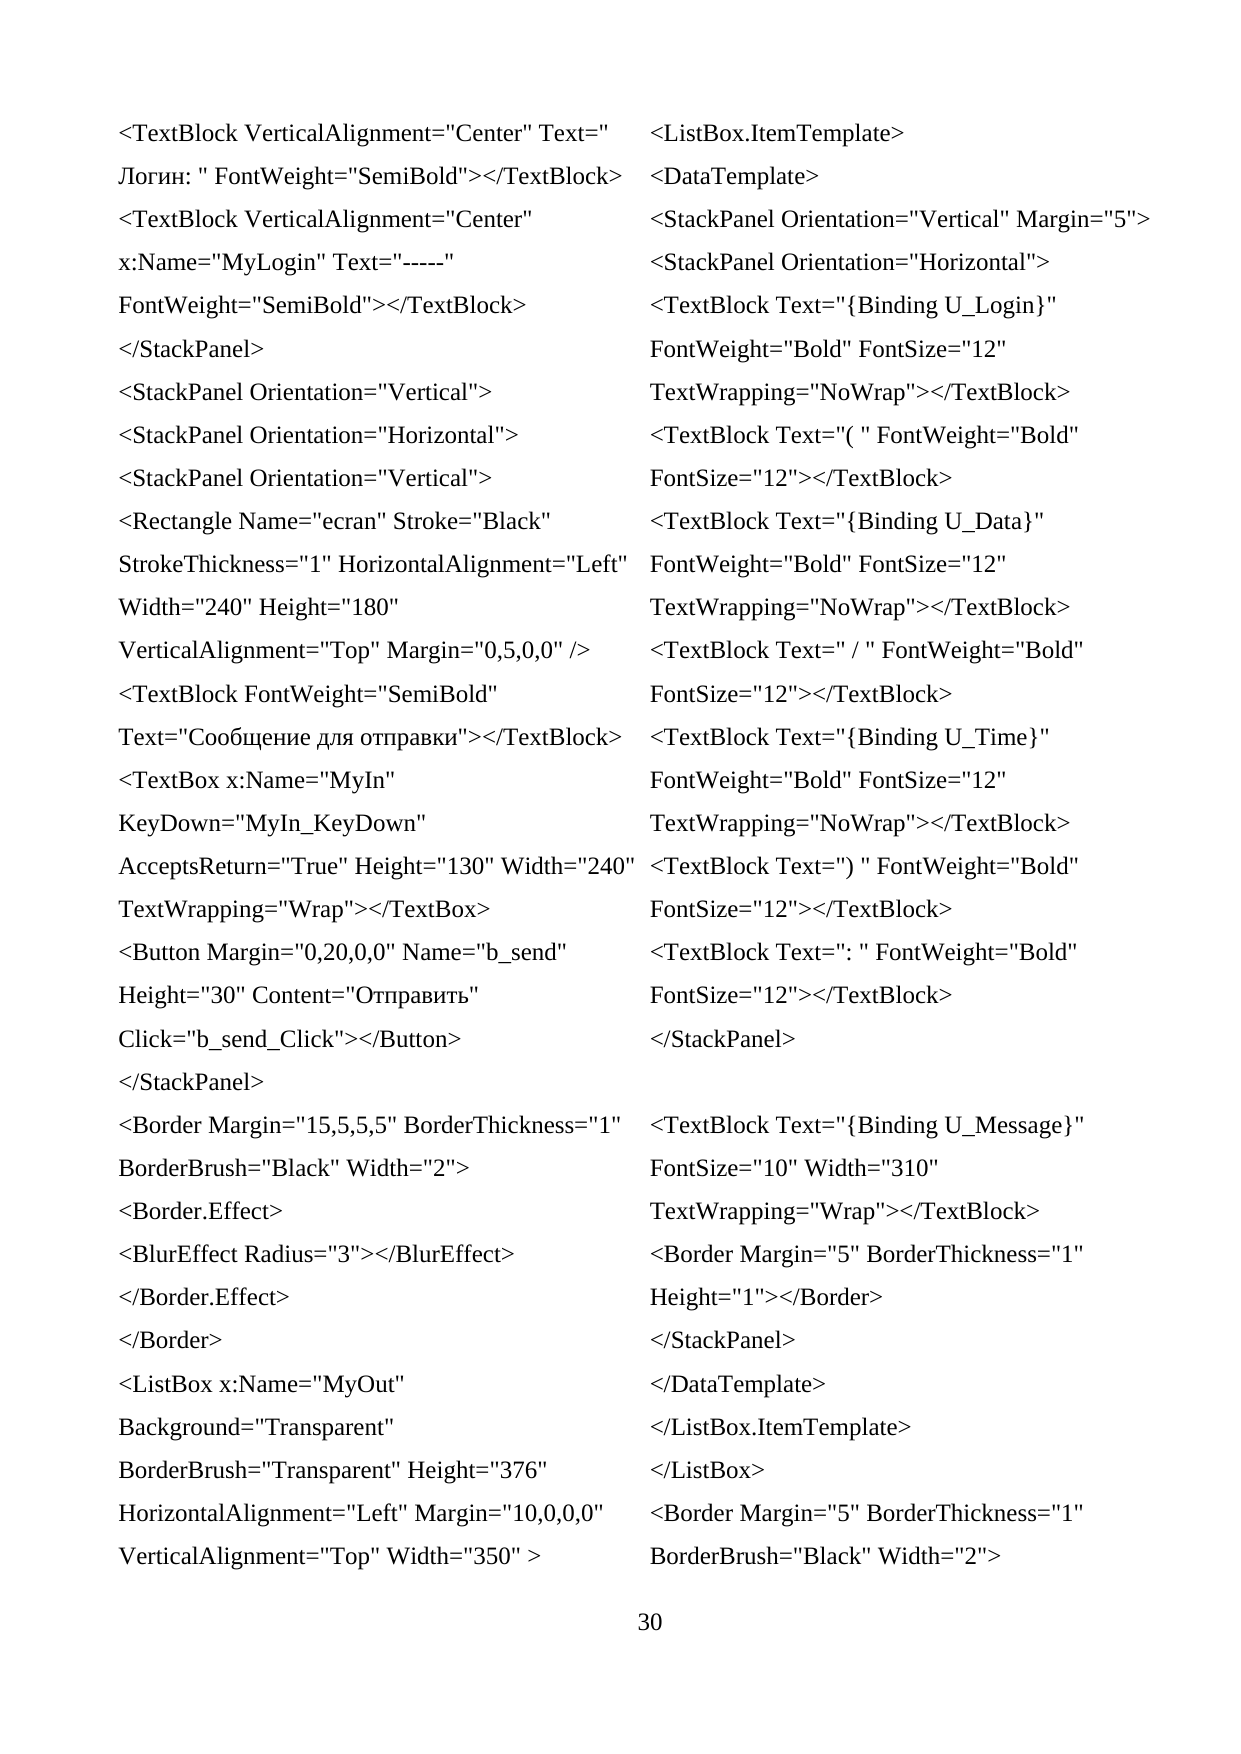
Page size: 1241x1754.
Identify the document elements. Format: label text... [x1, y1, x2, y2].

text <Rectangle Name="ecran" Stroke="Black" StrokeThickness="1" HorizontalAlignment="Left" Width="240" Height="180" VerticalAlignment="Top" Margin="0,5,0,0" /> [118, 506, 649, 664]
text <BlurEffect Radius="3"></BlurEffect> [118, 1239, 649, 1268]
text </Border.Effect> [118, 1282, 649, 1311]
text <TextBlock VerticalAlignment="Center" x:Name="MyLogin" Text="-----" FontWeight="SemiBold"></TextBlock> [118, 204, 649, 319]
text <TextBlock Text=") " FontWeight="Bold" FontSize="12"></TextBlock> [649, 851, 1181, 923]
text </StackPanel> [118, 334, 649, 362]
text <DataTemplate> [649, 161, 1181, 190]
text <TextBlock Text=" / " FontWeight="Bold" FontSize="12"></TextBlock> [649, 636, 1181, 707]
text <TextBlock Text="{Binding U_Message}" FontSize="10" Width="310" TextWrapping="Wrap"></TextBlock> [649, 1110, 1181, 1225]
text <Button Margin="0,20,0,0" Name="b_send" Height="30" Content="Отправить" Click="b_send_Click"></Button> [118, 937, 649, 1052]
text <TextBlock Text="{Binding U_Data}" FontWeight="Bold" FontSize="12" TextWrapping="NoWrap"></TextBlock> [649, 506, 1181, 621]
text </StackPanel> [649, 1326, 1181, 1354]
text </StackPanel> [118, 1067, 649, 1096]
text </Border> [118, 1326, 649, 1354]
text <StackPanel Orientation="Horizontal"> [649, 247, 1181, 276]
text <TextBlock VerticalAlignment="Center" Text=" Логин: " FontWeight="SemiBold"></TextBlock> [118, 118, 649, 190]
text <TextBlock Text="{Binding U_Login}" FontWeight="Bold" FontSize="12" TextWrapping="NoWrap"></TextBlock> [649, 291, 1181, 406]
text <Border Margin="5" BorderThickness="1" Height="1"></Border> [649, 1239, 1181, 1311]
text <ListBox x:Name="MyOut" Background="Transparent" BorderBrush="Transparent" Height="376" HorizontalAlignment="Left" Margin="10,0,0,0" VerticalAlignment="Top" Width="350" > [118, 1369, 649, 1570]
text <ListBox.ItemTemplate> [649, 118, 1181, 147]
text <StackPanel Orientation="Vertical"> [118, 377, 649, 406]
text <TextBox x:Name="MyIn" KeyDown="MyIn_KeyDown" AcceptsReturn="True" Height="130" Width="240" TextWrapping="Wrap"></TextBox> [118, 765, 649, 923]
text <TextBlock FontWeight="SemiBold" Text="Сообщение для отправки"></TextBlock> [118, 679, 649, 751]
text <Border Margin="15,5,5,5" BorderThickness="1" BorderBrush="Black" Width="2"> [118, 1110, 649, 1182]
text <TextBlock Text="( " FontWeight="Bold" FontSize="12"></TextBlock> [649, 420, 1181, 492]
text <Border Margin="5" BorderThickness="1" BorderBrush="Black" Width="2"> [649, 1498, 1181, 1570]
text <StackPanel Orientation="Vertical"> [118, 463, 649, 492]
text </StackPanel> [649, 1024, 1181, 1052]
text <TextBlock Text=": " FontWeight="Bold" FontSize="12"></TextBlock> [649, 937, 1181, 1009]
text <StackPanel Orientation="Vertical" Margin="5"> [649, 204, 1181, 233]
text </ListBox> [649, 1455, 1181, 1484]
text </DataTemplate> [649, 1369, 1181, 1397]
text <Border.Effect> [118, 1196, 649, 1225]
text <TextBlock Text="{Binding U_Time}" FontWeight="Bold" FontSize="12" TextWrapping="NoWrap"></TextBlock> [649, 722, 1181, 837]
text </ListBox.ItemTemplate> [649, 1412, 1181, 1441]
text <StackPanel Orientation="Horizontal"> [118, 420, 649, 449]
